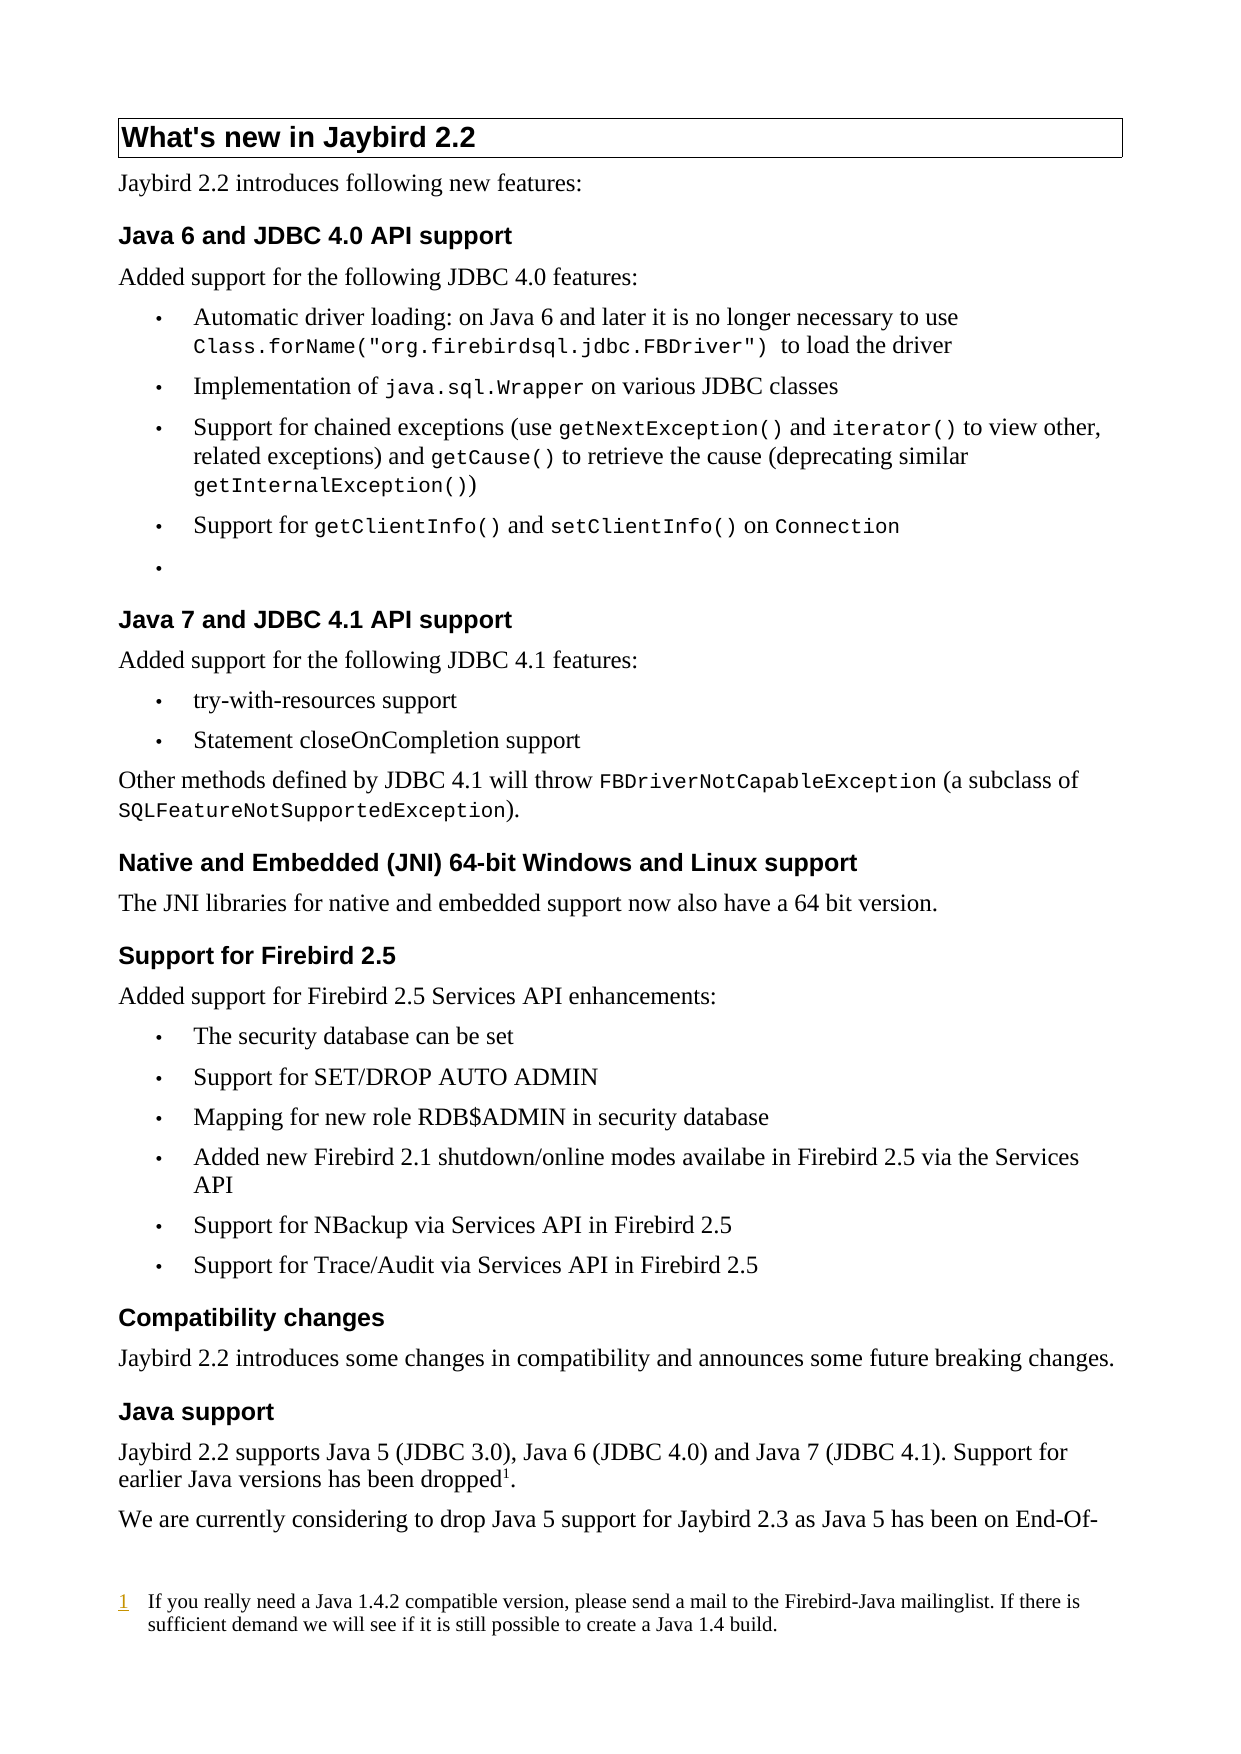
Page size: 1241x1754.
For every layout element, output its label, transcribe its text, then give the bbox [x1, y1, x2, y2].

subtitle Java support [118, 1397, 1122, 1425]
subtitle Support for Firebird 2.5 [118, 942, 1122, 970]
text Added support for the following JDBC 4.1 features: [118, 646, 1122, 673]
list Added new Firebird 2.1 shutdown/online modes availabe in Firebird 2.5 via the Services API [156, 1143, 1122, 1198]
list Automatic driver loading: on Java 6 and later it is no longer necessary to use Class.forName("org.firebirdsql.jdbc.FBDriver") to load the driver [156, 303, 1122, 360]
text If you really need a Java 1.4.2 compatible version, please send a mail to the Firebird-Java mailinglist. If there is sufficient demand we will see if it is still possible to create a Java 1.4 build. [118, 1590, 1122, 1636]
text Jaybird 2.2 supports Java 5 (JDBC 3.0), Java 6 (JDBC 4.0) and Java 7 (JDBC 4.1). Support for earlier Java versions has been dropped. [118, 1438, 1122, 1493]
list Support for chained exceptions (use getNextException() and iterator() to view other, related exceptions) and getCause() to retrieve the cause (deprecating similar getInternalException()) [156, 413, 1122, 499]
list Support for getClientInfo() and setClientInfo() on Connection [156, 512, 1122, 540]
list Mapping for new role RDB$ADMIN in security database [156, 1103, 1122, 1131]
text Added support for the following JDBC 4.0 features: [118, 263, 1122, 290]
text We are currently considering to drop Java 5 support for Jaybird 2.3 as Java 5 has been on End-Of-Life status since October 2009. Please let us know your thoughts on the Firebird-Java list. [118, 1506, 1122, 1533]
list Support for NBackup via Services API in Firebird 2.5 [156, 1211, 1122, 1239]
text The JNI libraries for native and embedded support now also have a 64 bit version. [118, 889, 1122, 917]
subtitle Compatibility changes [118, 1304, 1122, 1332]
list Support for SET/DROP AUTO ADMIN [156, 1063, 1122, 1090]
subtitle Java 7 and JDBC 4.1 API support [118, 605, 1122, 633]
text Jaybird 2.2 introduces some changes in compatibility and announces some future breaking changes. [118, 1344, 1122, 1372]
subtitle What's new in Jaybird 2.2 [119, 119, 1122, 157]
list The security database can be set [156, 1022, 1122, 1050]
list Support for Trace/Audit via Services API in Firebird 2.5 [156, 1251, 1122, 1279]
list try-with-resources support [156, 686, 1122, 714]
subtitle Java 6 and JDBC 4.0 API support [118, 222, 1122, 250]
list Statement closeOnCompletion support [156, 726, 1122, 754]
list Implementation of java.sql.Wrapper on various JDBC classes [156, 372, 1122, 401]
subtitle Native and Embedded (JNI) 64-bit Windows and Linux support [118, 848, 1122, 877]
text Jaybird 2.2 introduces following new features: [118, 169, 1122, 197]
text Added support for Firebird 2.5 Services API enhancements: [118, 982, 1122, 1010]
text Other methods defined by JDBC 4.1 will throw FBDriverNotCapableException (a subclass of SQLFeatureNotSupportedException). [118, 766, 1122, 823]
